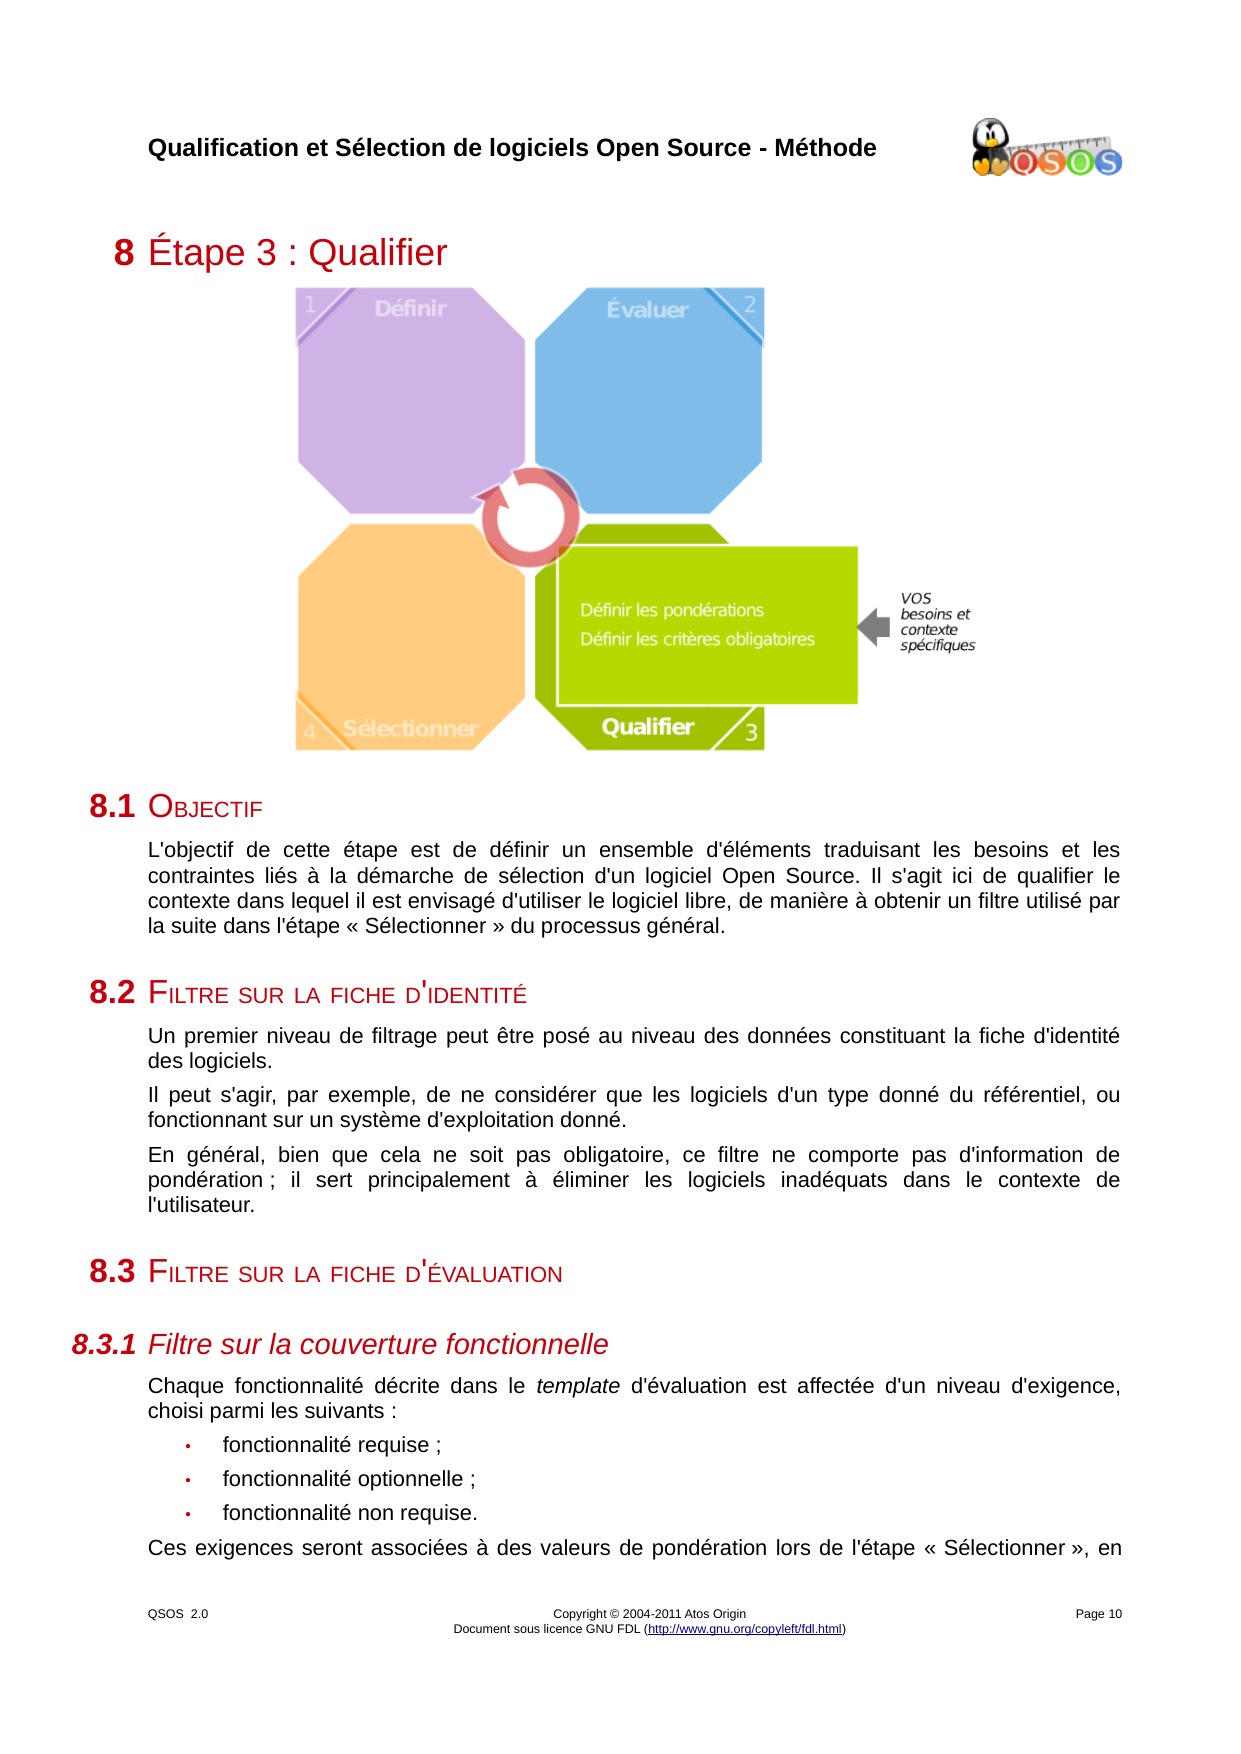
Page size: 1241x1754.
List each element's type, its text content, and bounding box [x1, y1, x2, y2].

text Ces exigences seront associées à des valeurs de pondération lors de l'étape « Sélectionner », en [148, 1534, 1122, 1559]
subtitle Filtre sur la fiche d'évaluation [148, 1251, 1122, 1289]
subtitle Objectif [148, 786, 1122, 825]
text Un premier niveau de filtrage peut être posé au niveau des données constituant la fiche d'identité des logiciels. [148, 1023, 1122, 1073]
list fonctionnalité requise ; [185, 1432, 1122, 1457]
picture [972, 118, 1123, 176]
subtitle Étape 3 : Qualifier [148, 230, 1122, 273]
list fonctionnalité non requise. [185, 1500, 1122, 1526]
text Chaque fonctionnalité décrite dans le template d'évaluation est affectée d'un niveau d'exigence, choisi parmi les suivants : [148, 1373, 1122, 1423]
subtitle Filtre sur la couverture fonctionnelle [148, 1327, 1122, 1360]
text Il peut s'agir, par exemple, de ne considérer que les logiciels d'un type donné du référentiel, ou fonctionnant sur un système d'exploitation donné. [148, 1082, 1122, 1133]
text En général, bien que cela ne soit pas obligatoire, ce filtre ne comporte pas d'information de pondération ; il sert principalement à éliminer les logiciels inadéquats dans le contexte de l'utilisateur. [148, 1141, 1122, 1217]
text L'objectif de cette étape est de définir un ensemble d'éléments traduisant les besoins et les contraintes liés à la démarche de sélection d'un logiciel Open Source. Il s'agit ici de qualifier le contexte dans lequel il est envisagé d'utiliser le logiciel libre, de manière à obtenir un filtre utilisé par la suite dans l'étape « Sélectionner » du processus général. [148, 837, 1122, 938]
subtitle Filtre sur la fiche d'identité [148, 972, 1122, 1010]
list fonctionnalité optionnelle ; [185, 1466, 1122, 1491]
picture [293, 286, 976, 753]
